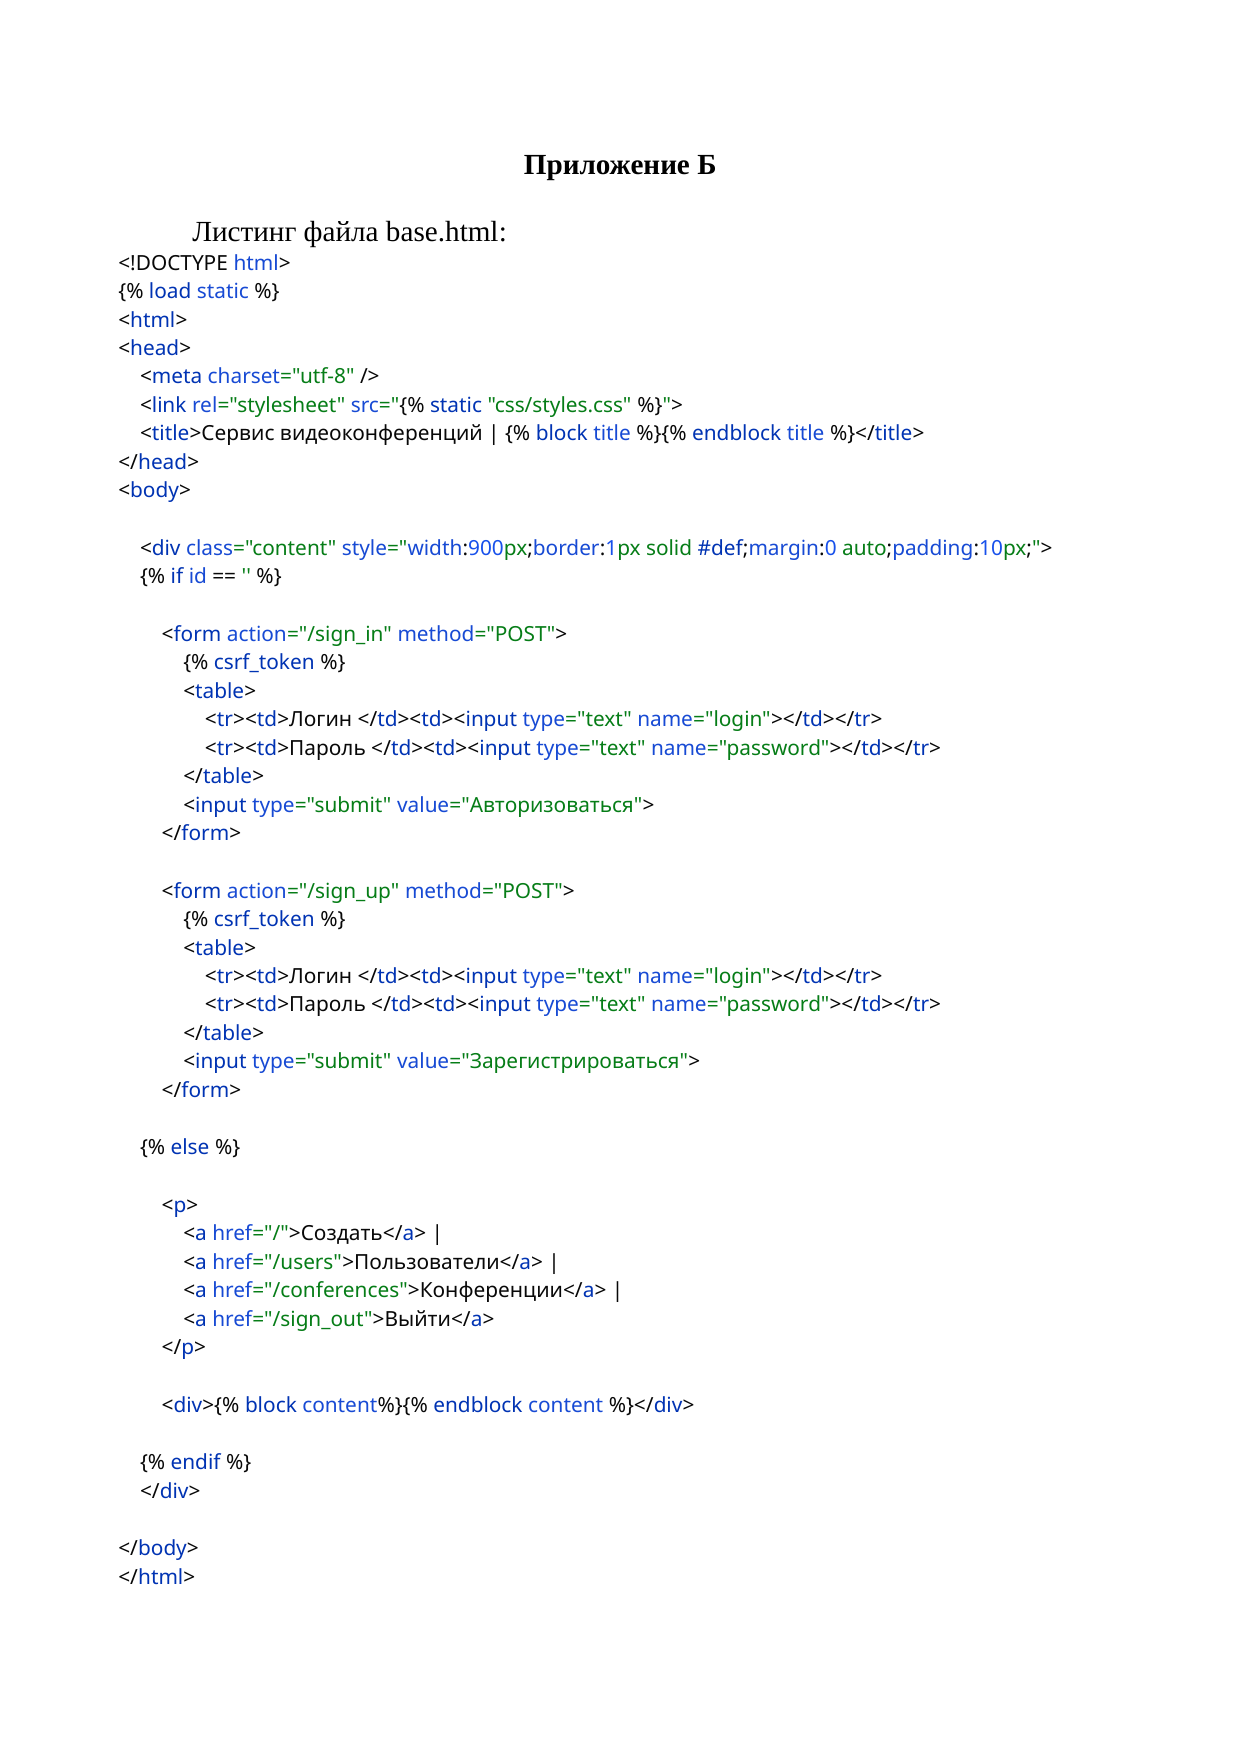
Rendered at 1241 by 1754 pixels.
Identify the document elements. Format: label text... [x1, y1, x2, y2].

text Листинг файла base.html: [118, 214, 1122, 248]
text <!DOCTYPE html> {% load static %} <html> <head> <meta charset="utf-8" /> <link rel="stylesheet" src="{% static "css/styles.css" %}"> <title>Сервис видеоконференций | {% block title %}{% endblock title %}</title> </head> <body> <div class="content" style="width:900px;border:1px solid #def;margin:0 auto;padding:10px;"> {% if id == '' %} <form action="/sign_in" method="POST"> {% csrf_token %} <table> <tr><td>Логин </td><td><input type="text" name="login"></td></tr> <tr><td>Пароль </td><td><input type="text" name="password"></td></tr> </table> <input type="submit" value="Авторизоваться"> </form> <form action="/sign_up" method="POST"> {% csrf_token %} <table> <tr><td>Логин </td><td><input type="text" name="login"></td></tr> <tr><td>Пароль </td><td><input type="text" name="password"></td></tr> </table> <input type="submit" value="Зарегистрироваться"> </form> {% else %} <p> <a href="/">Создать</a> | <a href="/users">Пользователи</a> | <a href="/conferences">Конференции</a> | <a href="/sign_out">Выйти</a> </p> <div>{% block content%}{% endblock content %}</div> {% endif %} </div> </body> </html> [118, 248, 1122, 1590]
text Приложение Б [118, 147, 1122, 181]
